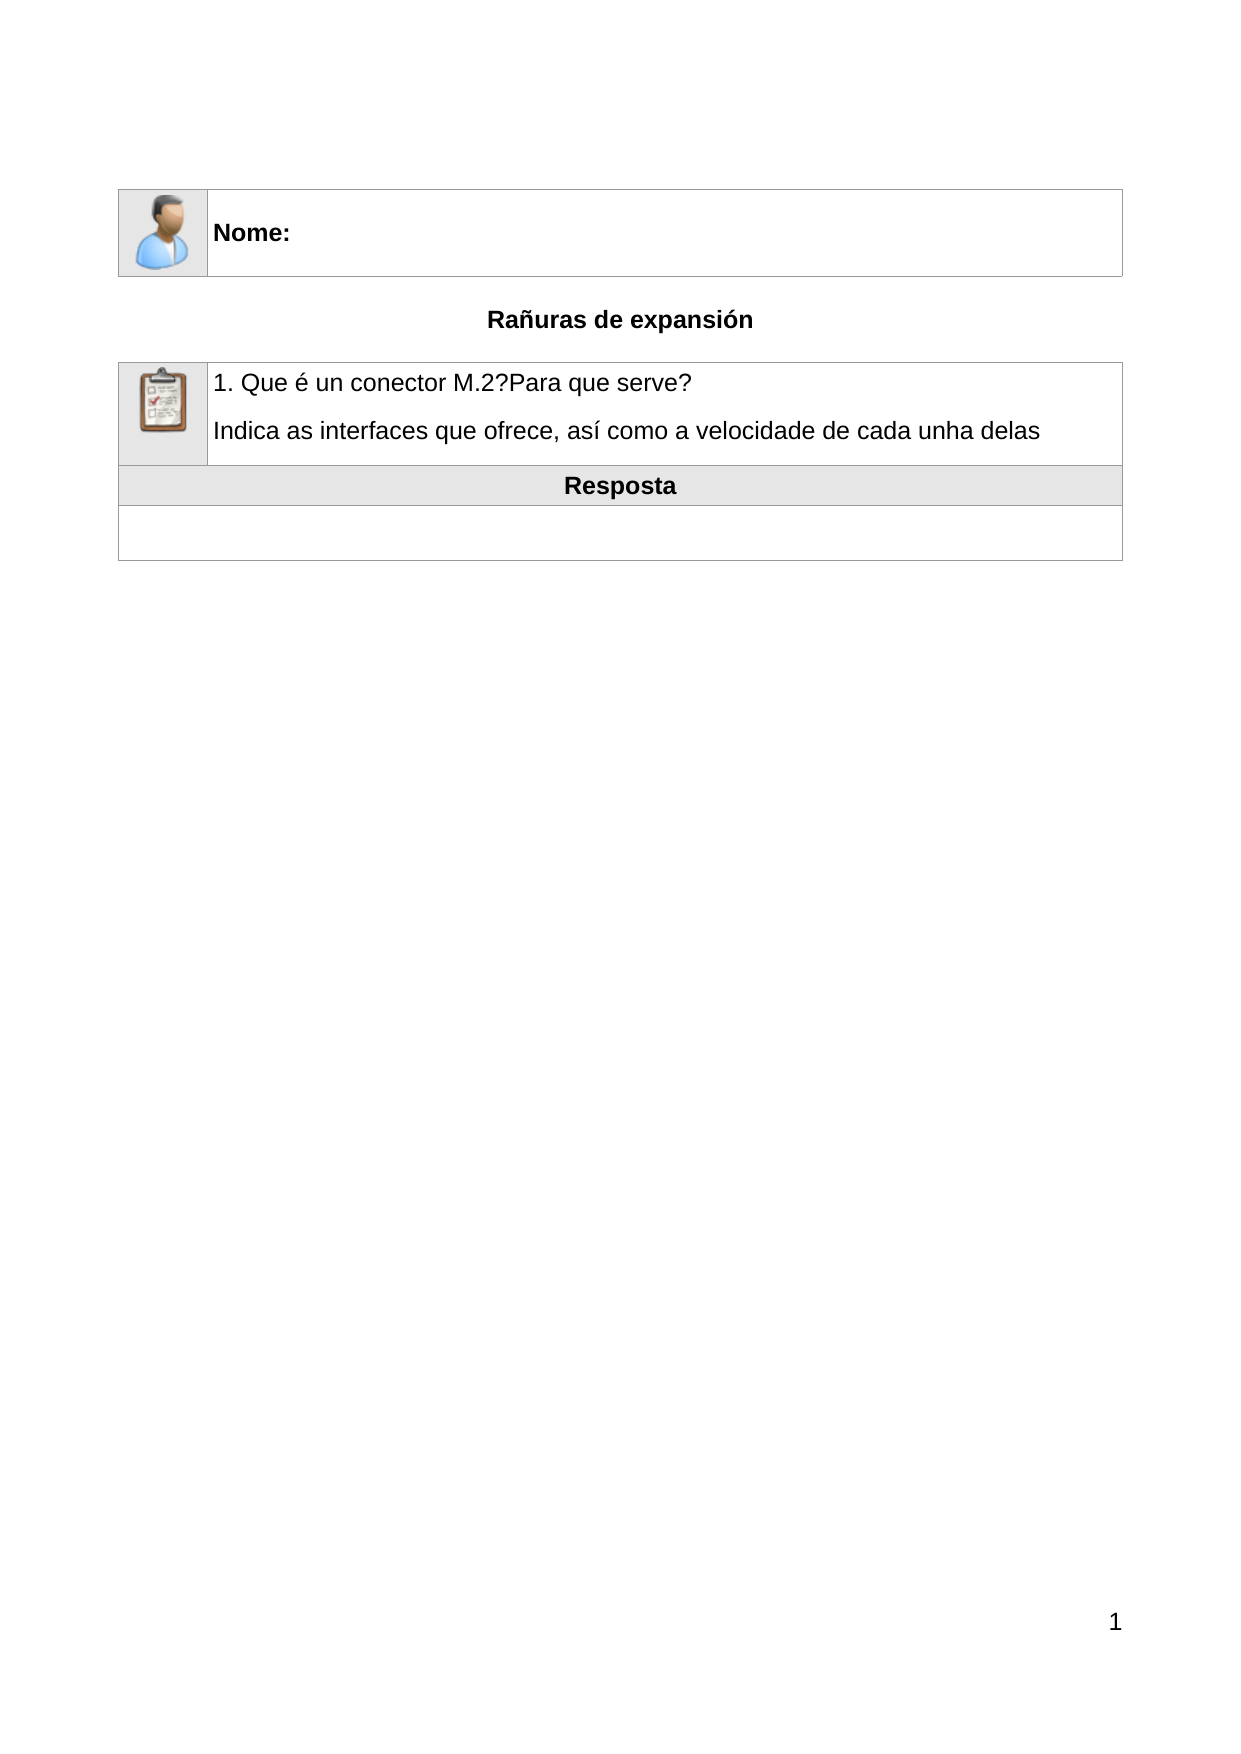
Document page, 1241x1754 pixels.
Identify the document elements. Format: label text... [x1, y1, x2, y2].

text Rañuras de expansión [118, 304, 1122, 333]
table_header [119, 363, 207, 465]
table_header 1. Que é un conector M.2?Para que serve? Indica as interfaces que ofrece, así como a velocidade de cada unha delas [208, 363, 1122, 465]
table_cell Resposta [119, 466, 1122, 505]
table_cell [119, 506, 1122, 560]
picture [130, 367, 195, 433]
picture [125, 195, 201, 270]
table_header Nome: [208, 190, 1122, 276]
table_header [119, 190, 207, 276]
